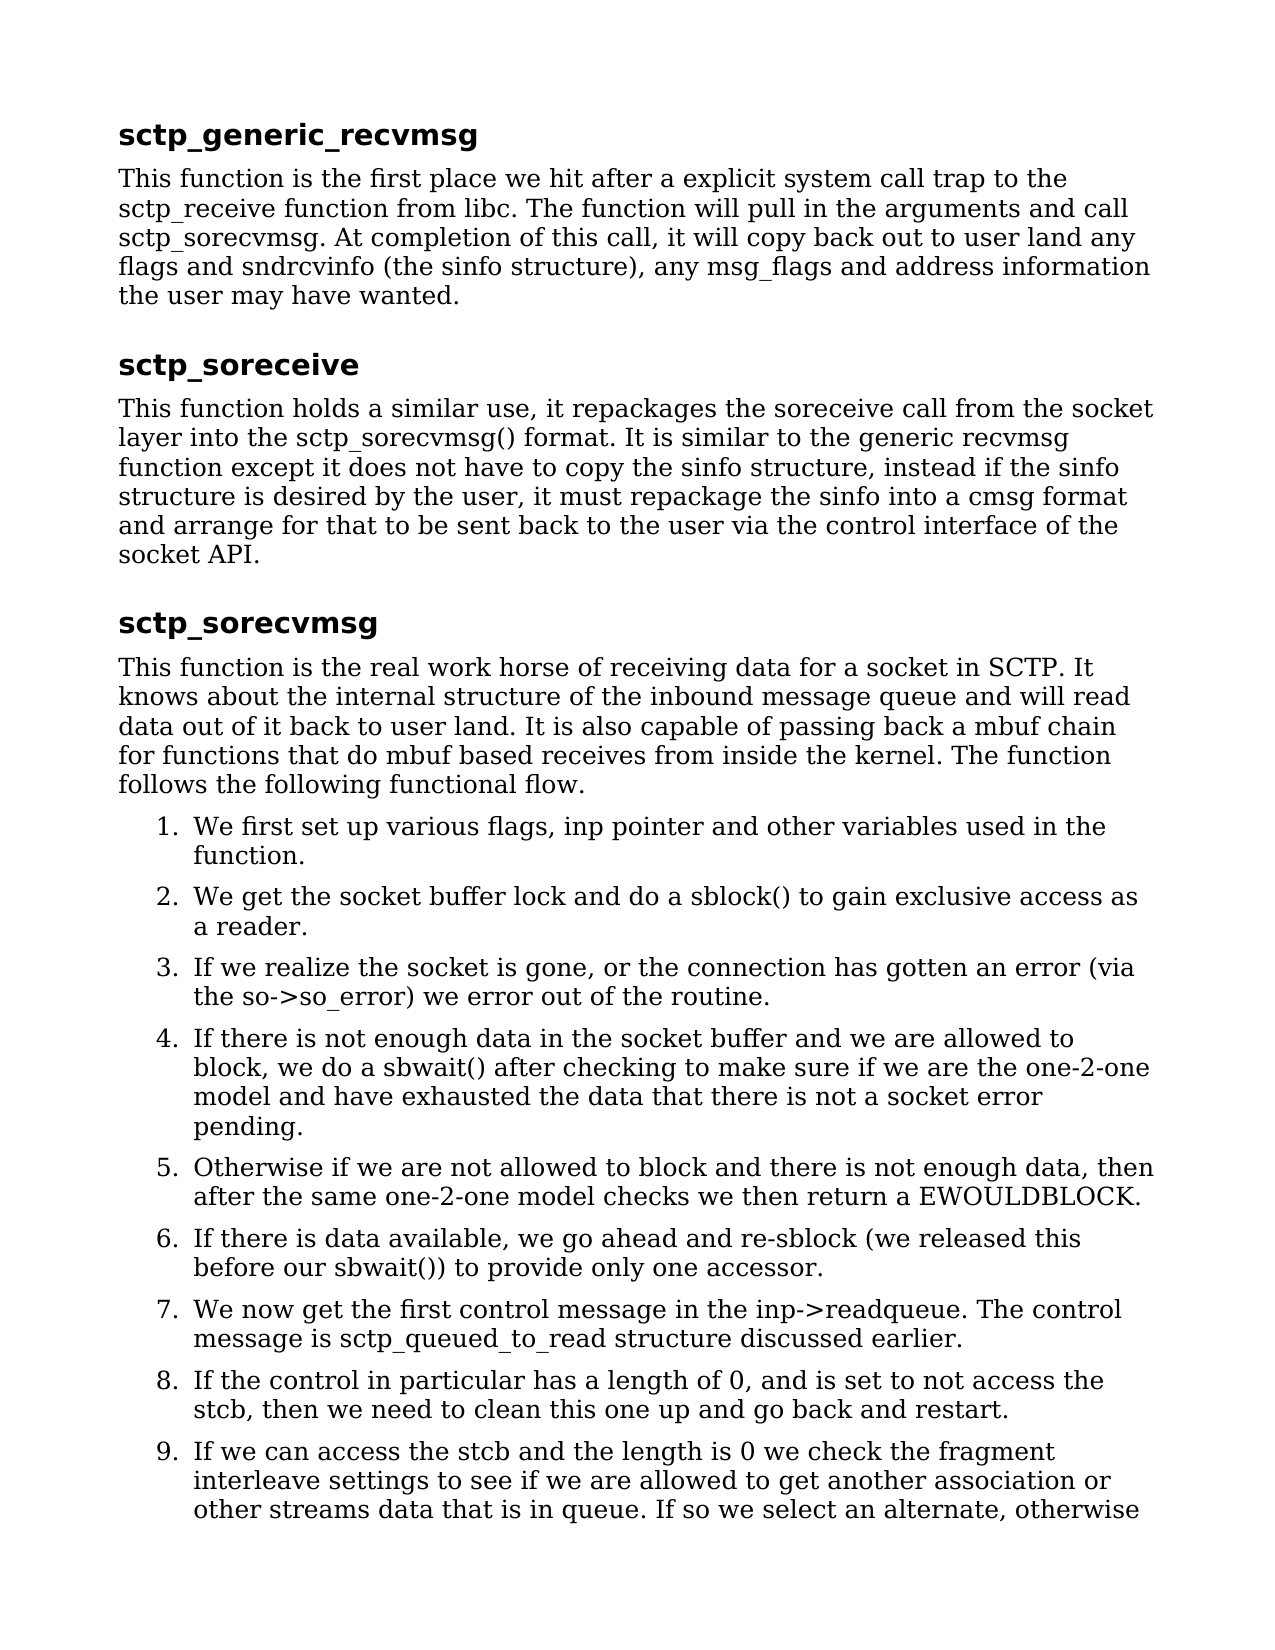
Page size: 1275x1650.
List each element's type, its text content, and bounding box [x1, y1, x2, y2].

list If there is data available, we go ahead and re-sblock (we released this before our sbwait()) to provide only one accessor. [156, 1224, 1157, 1282]
text This function is the real work horse of receiving data for a socket in SCTP. It knows about the internal structure of the inbound message queue and will read data out of it back to user land. It is also capable of passing back a mbuf chain for functions that do mbuf based receives from inside the kernel. The function follows the following functional flow. [118, 653, 1157, 799]
list We get the socket buffer lock and do a sblock() to gain exclusive access as a reader. [156, 882, 1157, 941]
list If we realize the socket is gone, or the connection has gotten an error (via the so->so_error) we error out of the routine. [156, 953, 1157, 1012]
list We first set up various flags, inp pointer and other variables used in the function. [156, 812, 1157, 870]
list If we can access the stcb and the length is 0 we check the fragment interleave settings to see if we are allowed to get another association or other streams data that is in queue. If so we select an alternate, otherwise [156, 1437, 1157, 1524]
subtitle sctp_soreceive [118, 348, 1157, 382]
list Otherwise if we are not allowed to block and there is not enough data, then after the same one-2-one model checks we then return a EWOULDBLOCK. [156, 1153, 1157, 1212]
text This function is the first place we hit after a explicit system call trap to the sctp_receive function from libc. The function will pull in the arguments and call sctp_sorecvmsg. At completion of this call, it will copy back out to user land any flags and sndrcvinfo (the sinfo structure), any msg_flags and address information the user may have wanted. [118, 164, 1157, 310]
subtitle sctp_sorecvmsg [118, 607, 1157, 641]
list If there is not enough data in the socket buffer and we are allowed to block, we do a sbwait() after checking to make sure if we are the one-2-one model and have exhausted the data that there is not a socket error pending. [156, 1024, 1157, 1141]
subtitle sctp_generic_recvmsg [118, 118, 1157, 152]
list If the control in particular has a length of 0, and is set to not access the stcb, then we need to clean this one up and go back and restart. [156, 1366, 1157, 1424]
list We now get the first control message in the inp->readqueue. The control message is sctp_queued_to_read structure discussed earlier. [156, 1295, 1157, 1353]
text This function holds a similar use, it repackages the soreceive call from the socket layer into the sctp_sorecvmsg() format. It is similar to the generic recvmsg function except it does not have to copy the sinfo structure, instead if the sinfo structure is desired by the user, it must repackage the sinfo into a cmsg format and arrange for that to be sent back to the user via the control interface of the socket API. [118, 394, 1157, 569]
